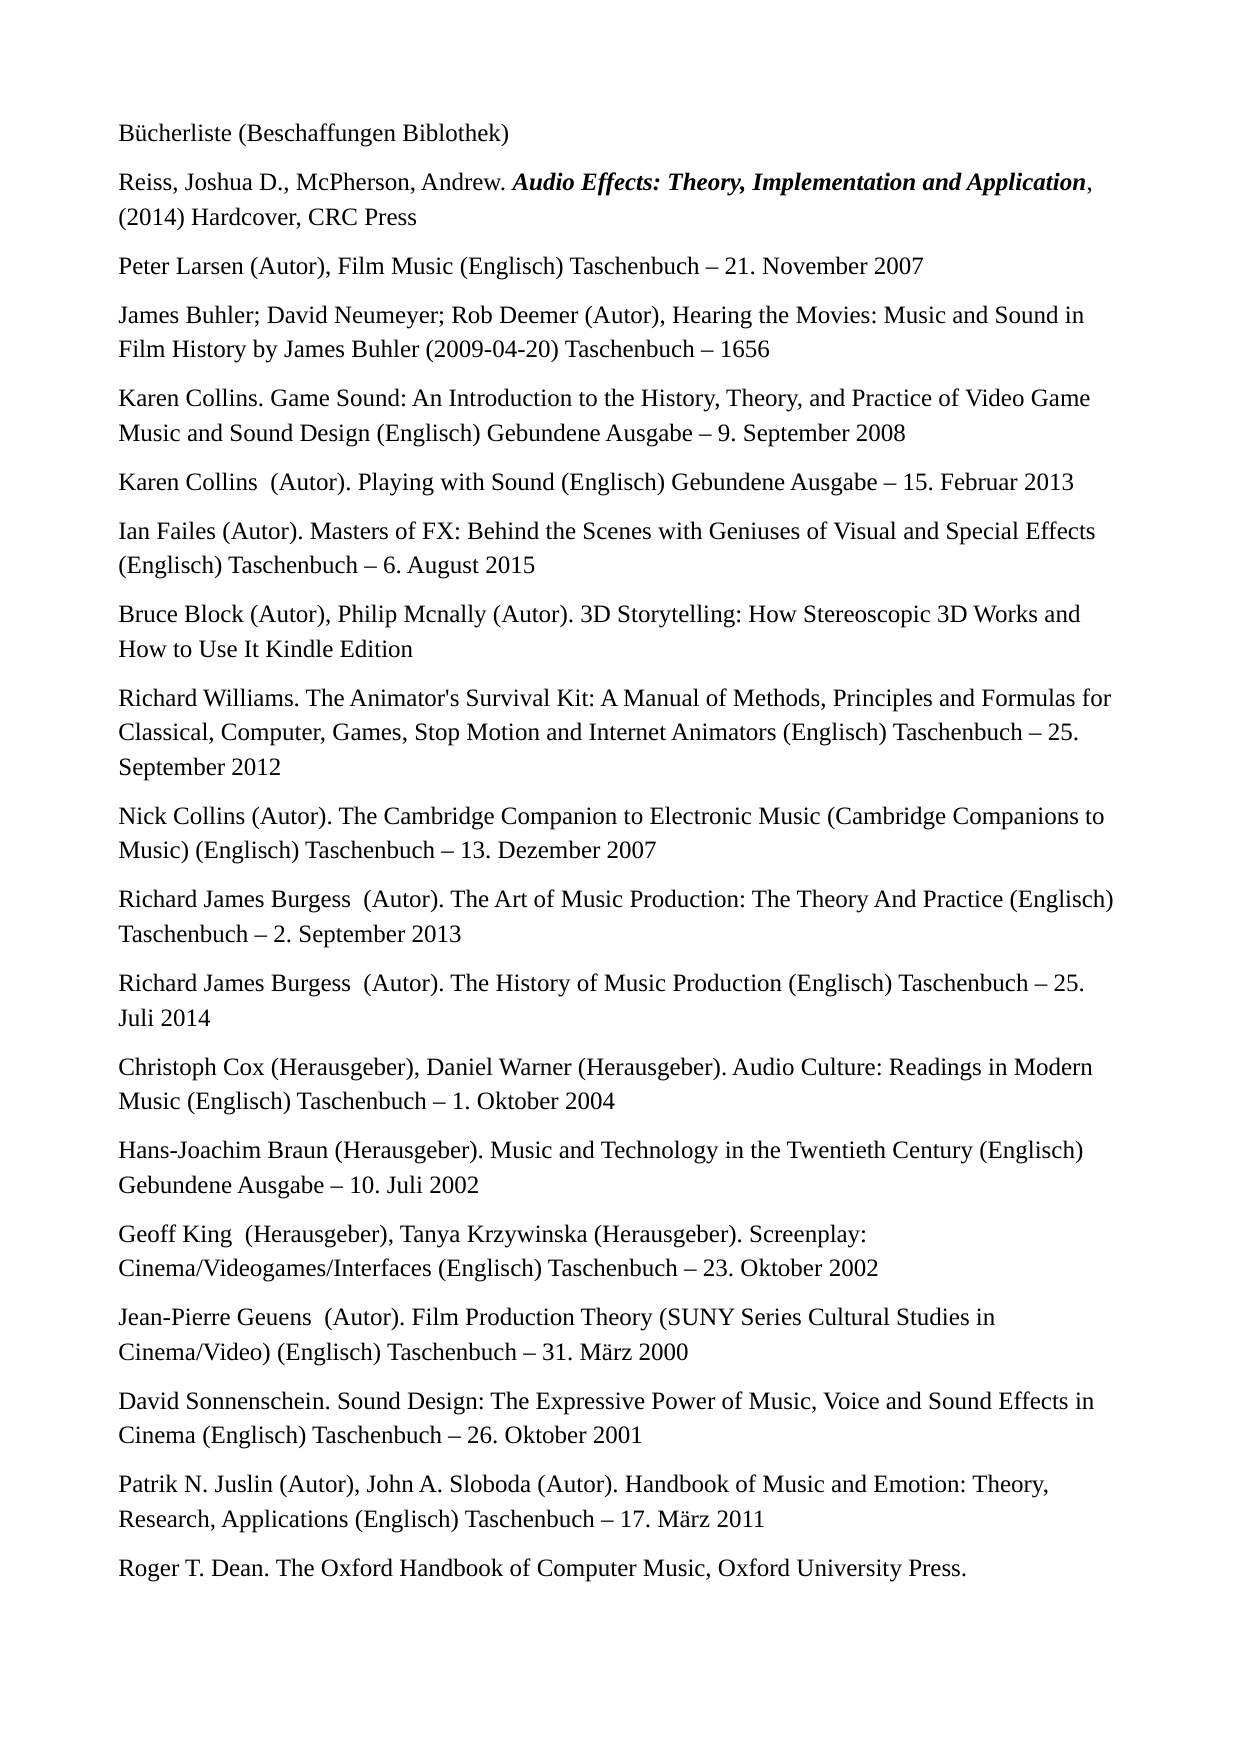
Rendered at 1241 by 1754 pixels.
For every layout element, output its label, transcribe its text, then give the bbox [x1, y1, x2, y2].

text Bücherliste (Beschaffungen Biblothek) [118, 118, 1122, 147]
text Richard Williams. The Animator's Survival Kit: A Manual of Methods, Principles and Formulas for Classical, Computer, Games, Stop Motion and Internet Animators (Englisch) Taschenbuch – 25. September 2012 [118, 683, 1122, 781]
text Bruce Block (Autor), Philip Mcnally (Autor). 3D Storytelling: How Stereoscopic 3D Works and How to Use It Kindle Edition [118, 599, 1122, 663]
text Richard James Burgess (Autor). The History of Music Production (Englisch) Taschenbuch – 25. Juli 2014 [118, 968, 1122, 1031]
text Roger T. Dean. The Oxford Handbook of Computer Music, Oxford University Press. [118, 1553, 1122, 1582]
text James Buhler; David Neumeyer; Rob Deemer (Autor), Hearing the Movies: Music and Sound in Film History by James Buhler (2009-04-20) Taschenbuch – 1656 [118, 300, 1122, 363]
text Jean-Pierre Geuens (Autor). Film Production Theory (SUNY Series Cultural Studies in Cinema/Video) (Englisch) Taschenbuch – 31. März 2000 [118, 1302, 1122, 1366]
text Christoph Cox (Herausgeber), Daniel Warner (Herausgeber). Audio Culture: Readings in Modern Music (Englisch) Taschenbuch – 1. Oktober 2004 [118, 1052, 1122, 1115]
text David Sonnenschein. Sound Design: The Expressive Power of Music, Voice and Sound Effects in Cinema (Englisch) Taschenbuch – 26. Oktober 2001 [118, 1386, 1122, 1449]
text Peter Larsen (Autor), Film Music (Englisch) Taschenbuch – 21. November 2007 [118, 251, 1122, 279]
text Karen Collins. Game Sound: An Introduction to the History, Theory, and Practice of Video Game Music and Sound Design (Englisch) Gebundene Ausgabe – 9. September 2008 [118, 383, 1122, 447]
text Richard James Burgess (Autor). The Art of Music Production: The Theory And Practice (Englisch) Taschenbuch – 2. September 2013 [118, 884, 1122, 948]
text Ian Failes (Autor). Masters of FX: Behind the Scenes with Geniuses of Visual and Special Effects (Englisch) Taschenbuch – 6. August 2015 [118, 516, 1122, 579]
text Hans-Joachim Braun (Herausgeber). Music and Technology in the Twentieth Century (Englisch) Gebundene Ausgabe – 10. Juli 2002 [118, 1135, 1122, 1198]
text Nick Collins (Autor). The Cambridge Companion to Electronic Music (Cambridge Companions to Music) (Englisch) Taschenbuch – 13. Dezember 2007 [118, 801, 1122, 864]
text Karen Collins (Autor). Playing with Sound (Englisch) Gebundene Ausgabe – 15. Februar 2013 [118, 467, 1122, 496]
text Geoff King (Herausgeber), Tanya Krzywinska (Herausgeber). Screenplay: Cinema/Videogames/Interfaces (Englisch) Taschenbuch – 23. Oktober 2002 [118, 1219, 1122, 1282]
text Patrik N. Juslin (Autor), John A. Sloboda (Autor). Handbook of Music and Emotion: Theory, Research, Applications (Englisch) Taschenbuch – 17. März 2011 [118, 1469, 1122, 1533]
text Reiss, Joshua D., McPherson, Andrew. Audio Effects: Theory, Implementation and Application, (2014) Hardcover, CRC Press [118, 167, 1122, 230]
